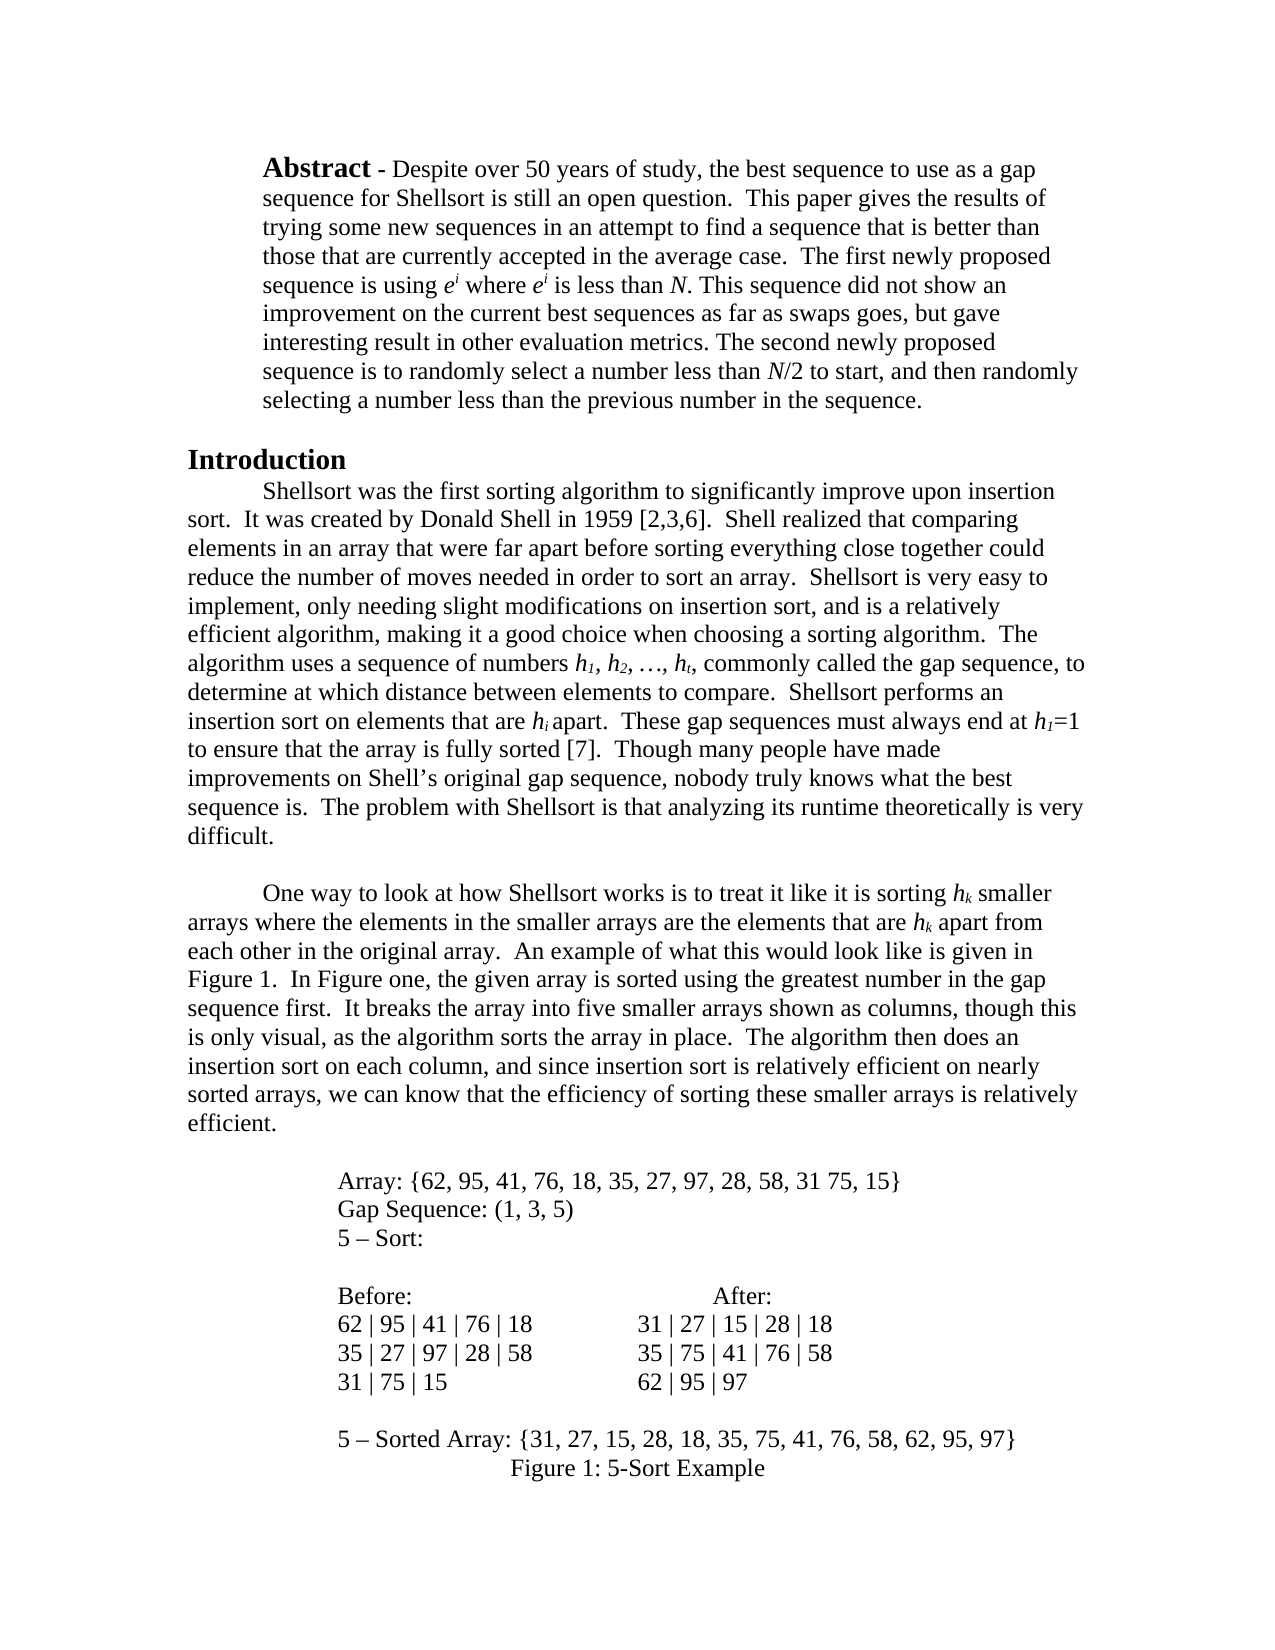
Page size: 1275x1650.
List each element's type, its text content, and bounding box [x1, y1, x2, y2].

text 62 | 95 | 41 | 76 | 18 31 | 27 | 15 | 28 | 18 [262, 1309, 1087, 1338]
text Shellsort was the first sorting algorithm to significantly improve upon insertion sort. It was created by Donald Shell in 1959 [2,3,6]. Shell realized that comparing elements in an array that were far apart before sorting everything close together could reduce the number of moves needed in order to sort an array. Shellsort is very easy to implement, only needing slight modifications on insertion sort, and is a relatively efficient algorithm, making it a good choice when choosing a sorting algorithm. The algorithm uses a sequence of numbers h1, h2, …, ht, commonly called the gap sequence, to determine at which distance between elements to compare. Shellsort performs an insertion sort on elements that are hi apart. These gap sequences must always end at h1=1 to ensure that the array is fully sorted [7]. Though many people have made improvements on Shell’s original gap sequence, nobody truly knows what the best sequence is. The problem with Shellsort is that analyzing its runtime theoretically is very difficult. [187, 476, 1087, 849]
text One way to look at how Shellsort works is to treat it like it is sorting hk smaller arrays where the elements in the smaller arrays are the elements that are hk apart from each other in the original array. An example of what this would look like is given in Figure 1. In Figure one, the given array is sorted using the greatest number in the gap sequence first. It breaks the array into five smaller arrays shown as columns, though this is only visual, as the algorithm sorts the array in place. The algorithm then does an insertion sort on each column, and since insertion sort is relatively efficient on nearly sorted arrays, we can know that the efficiency of sorting these smaller arrays is relatively efficient. [187, 878, 1087, 1137]
text Figure 1: 5-Sort Example [187, 1453, 1087, 1482]
text 31 | 75 | 15 62 | 95 | 97 [262, 1367, 1087, 1396]
text 35 | 27 | 97 | 28 | 58 35 | 75 | 41 | 76 | 58 [262, 1338, 1087, 1367]
text 5 – Sort: [262, 1223, 1087, 1252]
text Gap Sequence: (1, 3, 5) [262, 1194, 1087, 1223]
text Introduction [187, 442, 1087, 476]
text Abstract - Despite over 50 years of study, the best sequence to use as a gap sequence for Shellsort is still an open question. This paper gives the results of trying some new sequences in an attempt to find a sequence that is better than those that are currently accepted in the average case. The first newly proposed sequence is using ei where ei is less than N. This sequence did not show an improvement on the current best sequences as far as swaps goes, but gave interesting result in other evaluation metrics. The second newly proposed sequence is to randomly select a number less than N/2 to start, and then randomly selecting a number less than the previous number in the sequence. [262, 150, 1087, 413]
text 5 – Sorted Array: {31, 27, 15, 28, 18, 35, 75, 41, 76, 58, 62, 95, 97} [262, 1424, 1087, 1453]
text Before: After: [262, 1281, 1087, 1309]
text Array: {62, 95, 41, 76, 18, 35, 27, 97, 28, 58, 31 75, 15} [262, 1166, 1087, 1194]
